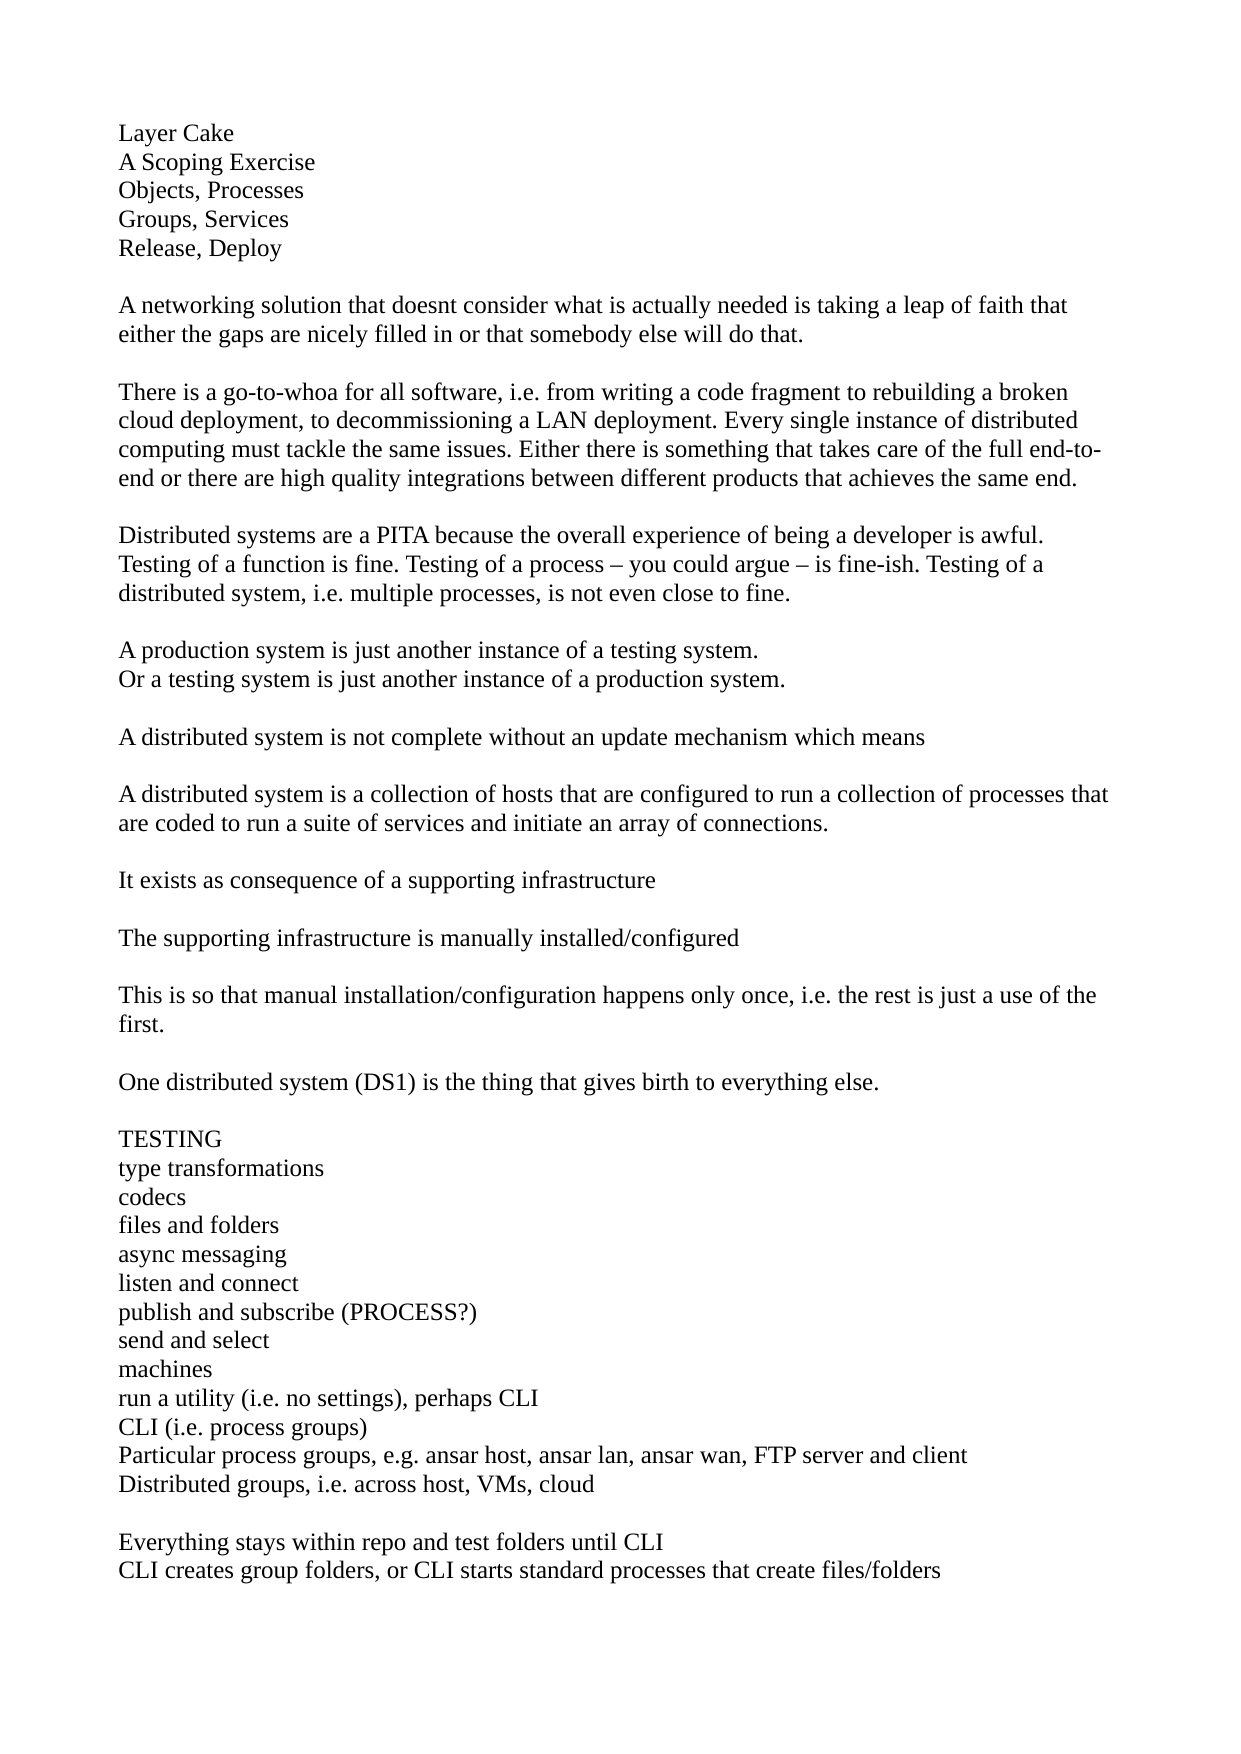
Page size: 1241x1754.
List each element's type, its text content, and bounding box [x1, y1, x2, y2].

text Layer Cake [118, 118, 1122, 147]
text listen and connect [118, 1268, 1122, 1297]
text Distributed groups, i.e. across host, VMs, cloud [118, 1469, 1122, 1498]
text A distributed system is a collection of hosts that are configured to run a collection of processes that are coded to run a suite of services and initiate an array of connections. [118, 779, 1122, 837]
text send and select [118, 1326, 1122, 1354]
text Release, Deploy [118, 233, 1122, 262]
text A networking solution that doesnt consider what is actually needed is taking a leap of faith that either the gaps are nicely filled in or that somebody else will do that. [118, 291, 1122, 348]
text async messaging [118, 1239, 1122, 1268]
text type transformations [118, 1153, 1122, 1182]
text A production system is just another instance of a testing system. [118, 636, 1122, 664]
text This is so that manual installation/configuration happens only once, i.e. the rest is just a use of the first. [118, 981, 1122, 1038]
text One distributed system (DS1) is the thing that gives birth to everything else. [118, 1067, 1122, 1096]
text codecs [118, 1182, 1122, 1211]
text Everything stays within repo and test folders until CLI [118, 1527, 1122, 1556]
text A Scoping Exercise [118, 147, 1122, 176]
text files and folders [118, 1211, 1122, 1239]
text Particular process groups, e.g. ansar host, ansar lan, ansar wan, FTP server and client [118, 1441, 1122, 1469]
text publish and subscribe (PROCESS?) [118, 1297, 1122, 1326]
text Groups, Services [118, 204, 1122, 233]
text machines [118, 1354, 1122, 1383]
text Distributed systems are a PITA because the overall experience of being a developer is awful. Testing of a function is fine. Testing of a process – you could argue – is fine-ish. Testing of a distributed system, i.e. multiple processes, is not even close to fine. [118, 521, 1122, 607]
text Objects, Processes [118, 176, 1122, 204]
text The supporting infrastructure is manually installed/configured [118, 923, 1122, 952]
text There is a go-to-whoa for all software, i.e. from writing a code fragment to rebuilding a broken cloud deployment, to decommissioning a LAN deployment. Every single instance of distributed computing must tackle the same issues. Either there is something that takes care of the full end-to-end or there are high quality integrations between different products that achieves the same end. [118, 377, 1122, 492]
text CLI (i.e. process groups) [118, 1412, 1122, 1441]
text CLI creates group folders, or CLI starts standard processes that create files/folders [118, 1556, 1122, 1584]
text TESTING [118, 1124, 1122, 1153]
text Or a testing system is just another instance of a production system. [118, 664, 1122, 693]
text run a utility (i.e. no settings), perhaps CLI [118, 1383, 1122, 1412]
text A distributed system is not complete without an update mechanism which means [118, 722, 1122, 751]
text It exists as consequence of a supporting infrastructure [118, 866, 1122, 894]
